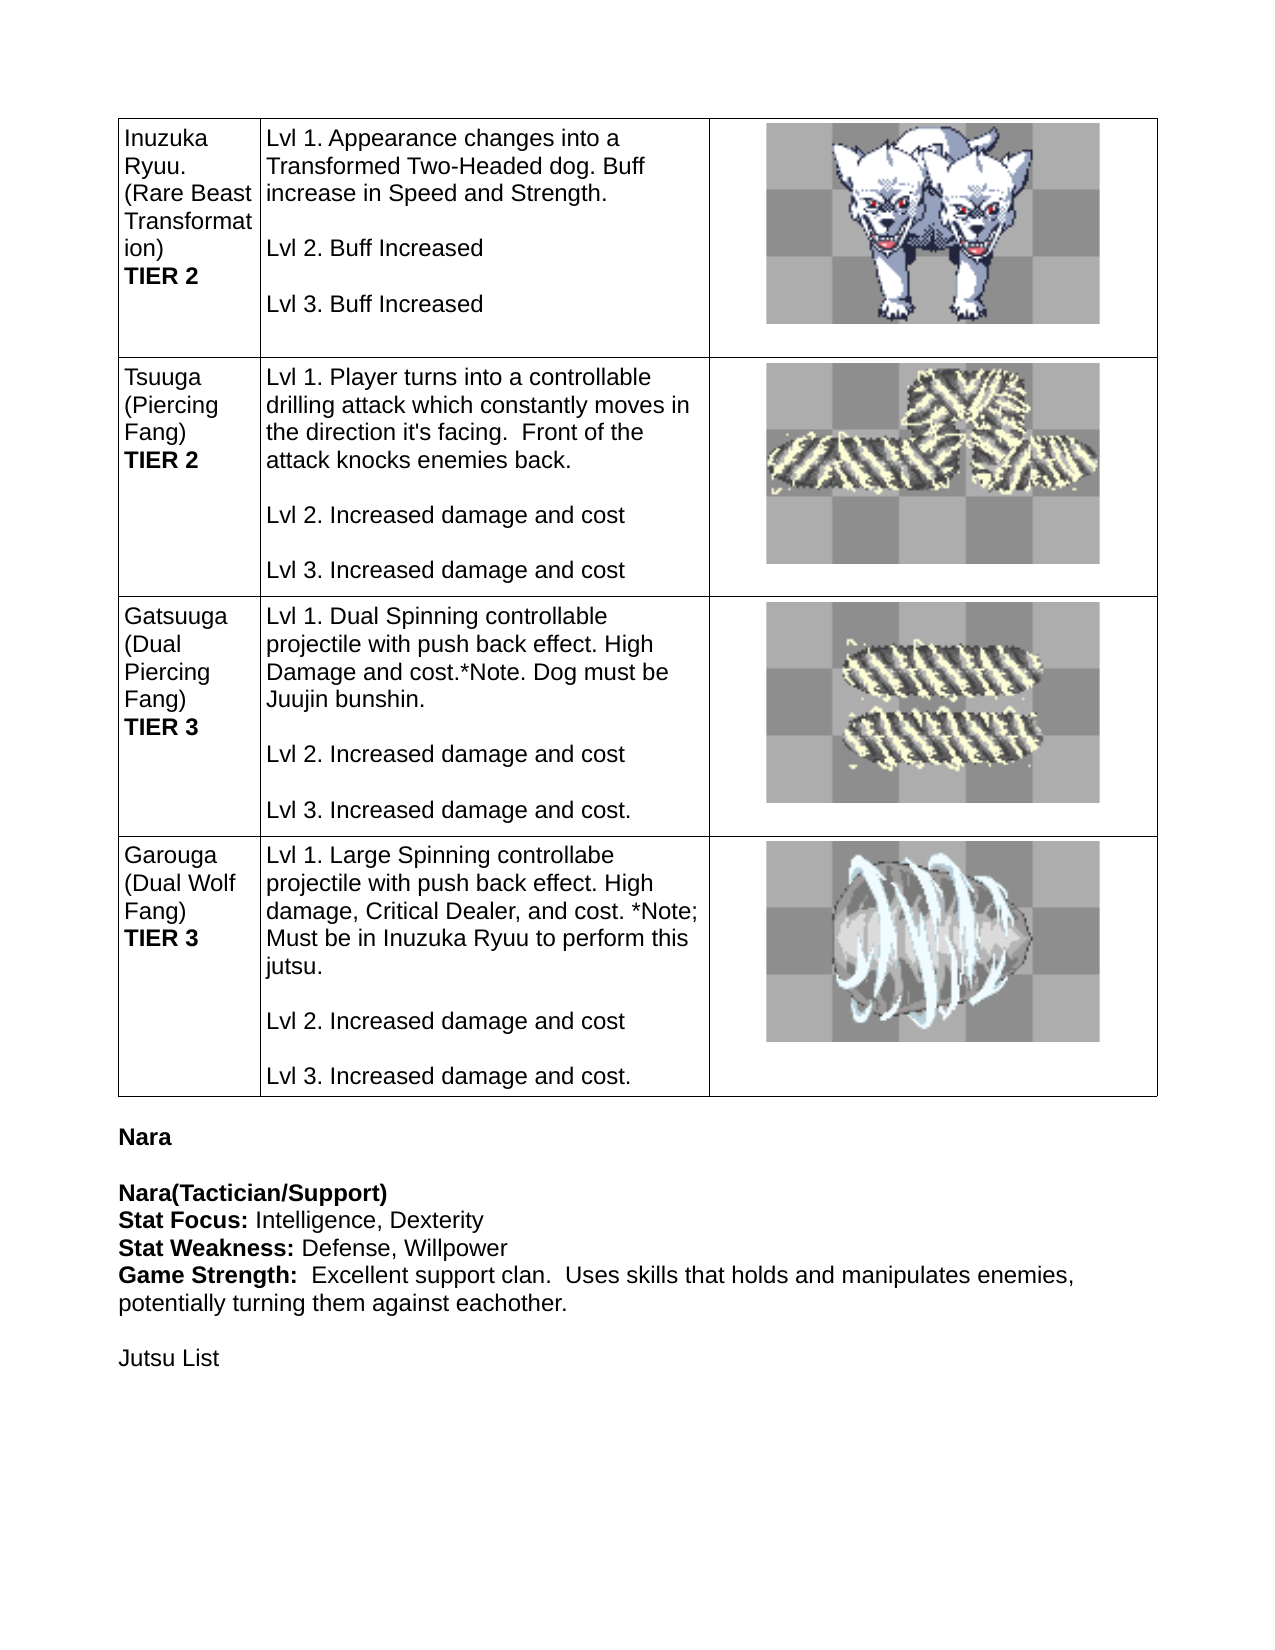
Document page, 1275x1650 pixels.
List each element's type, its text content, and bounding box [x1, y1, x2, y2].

text Nara(Tactician/Support) [118, 1178, 1157, 1206]
picture [766, 602, 1100, 803]
text Stat Weakness: Defense, Willpower [118, 1234, 1157, 1261]
table_cell Garouga (Dual Wolf Fang) TIER 3 [119, 837, 260, 1096]
table_cell Tsuuga (Piercing Fang) TIER 2 [119, 358, 260, 596]
table_cell Gatsuuga (Dual Piercing Fang) TIER 3 [119, 597, 260, 836]
text Game Strength: Excellent support clan. Uses skills that holds and manipulates enemies, potentially turning them against eachother. [118, 1261, 1157, 1317]
table_cell Inuzuka Ryuu. (Rare Beast Transformation) TIER 2 [119, 119, 260, 357]
table_cell [710, 837, 1157, 1096]
text Nara [118, 1123, 1157, 1151]
text Stat Focus: Intelligence, Dexterity [118, 1206, 1157, 1234]
table_cell [710, 597, 1157, 836]
table_cell Lvl 1. Player turns into a controllable drilling attack which constantly moves in the direction it's facing. Front of the attack knocks enemies back. Lvl 2. Increased damage and cost Lvl 3. Increased damage and cost [261, 358, 709, 596]
table_cell Lvl 1. Appearance changes into a Transformed Two-Headed dog. Buff increase in Speed and Strength. Lvl 2. Buff Increased Lvl 3. Buff Increased [261, 119, 709, 357]
picture [766, 363, 1100, 564]
table_cell [710, 119, 1157, 357]
table_cell Lvl 1. Dual Spinning controllable projectile with push back effect. High Damage and cost.*Note. Dog must be Juujin bunshin. Lvl 2. Increased damage and cost Lvl 3. Increased damage and cost. [261, 597, 709, 836]
table_cell [710, 358, 1157, 596]
text Jutsu List [118, 1344, 1157, 1372]
picture [766, 123, 1100, 324]
table_cell Lvl 1. Large Spinning controllabe projectile with push back effect. High damage, Critical Dealer, and cost. *Note; Must be in Inuzuka Ryuu to perform this jutsu. Lvl 2. Increased damage and cost Lvl 3. Increased damage and cost. [261, 837, 709, 1096]
picture [766, 841, 1100, 1042]
